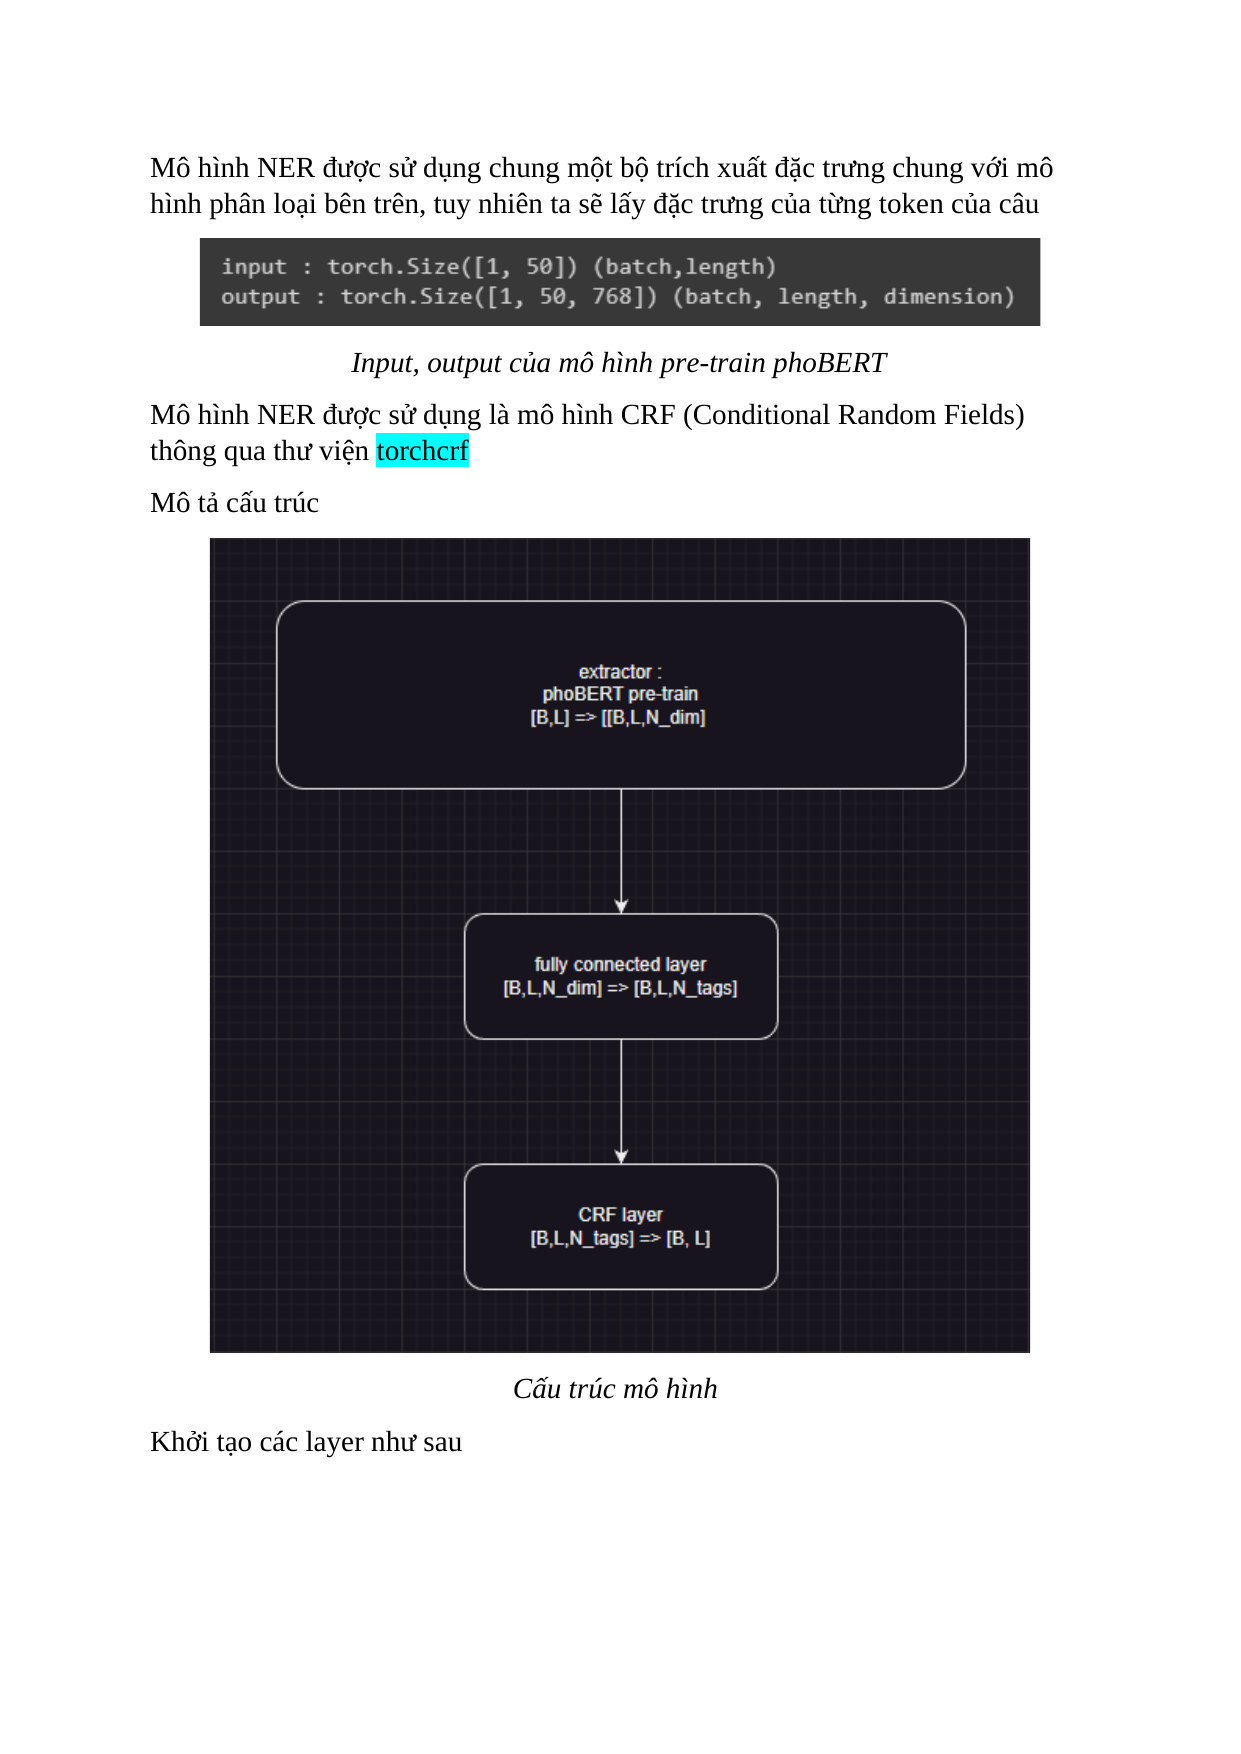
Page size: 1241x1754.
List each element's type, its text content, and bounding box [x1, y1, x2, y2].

text Khởi tạo các layer như sau [150, 1424, 1090, 1457]
text Cấu trúc mô hình [150, 1371, 1090, 1405]
text Input, output của mô hình pre-train phoBERT [150, 345, 1090, 378]
text Mô hình NER được sử dụng là mô hình CRF (Conditional Random Fields) thông qua thư viện torchcrf [150, 397, 1090, 467]
text Mô tả cấu trúc [150, 486, 1090, 519]
text Mô hình NER được sử dụng chung một bộ trích xuất đặc trưng chung với mô hình phân loại bên trên, tuy nhiên ta sẽ lấy đặc trưng của từng token của câu [150, 150, 1090, 219]
